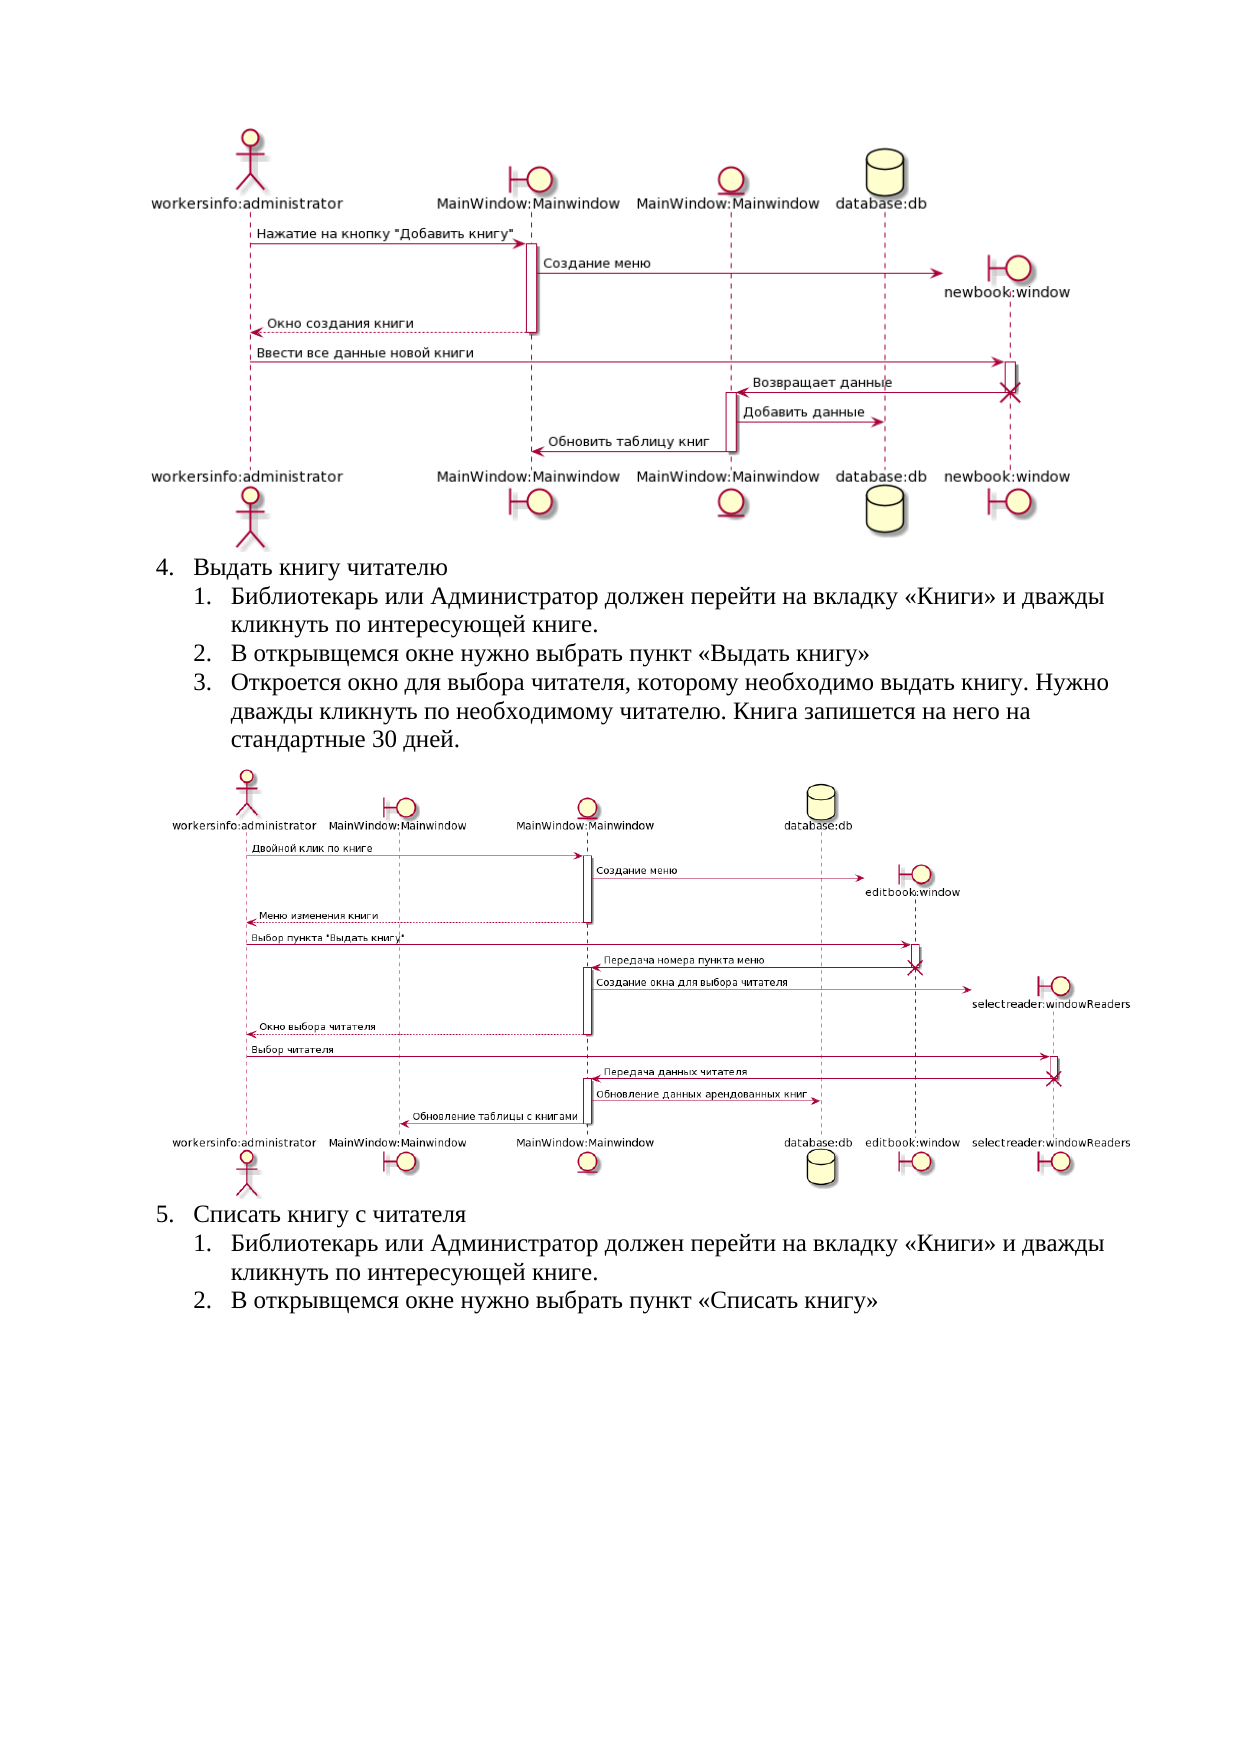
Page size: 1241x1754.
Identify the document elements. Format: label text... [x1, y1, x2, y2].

picture [146, 122, 1076, 552]
list Выдать книгу читателю [156, 118, 1122, 581]
list Откроется окно для выбора читателя, которому необходимо выдать книгу. Нужно дважды кликнуть по необходимому читателю. Книга запишется на него на стандартные 30 дней. [193, 667, 1122, 753]
list Библиотекарь или Администратор должен перейти на вкладку «Книги» и дважды кликнуть по интересующей книге. [193, 1228, 1122, 1285]
list В открывщемся окне нужно выбрать пункт «Выдать книгу» [193, 638, 1122, 667]
picture [168, 764, 1135, 1199]
list В открывщемся окне нужно выбрать пункт «Списать книгу» [193, 1285, 1122, 1314]
list Библиотекарь или Администратор должен перейти на вкладку «Книги» и дважды кликнуть по интересующей книге. [193, 581, 1122, 638]
list Списать книгу с читателя [156, 753, 1122, 1228]
